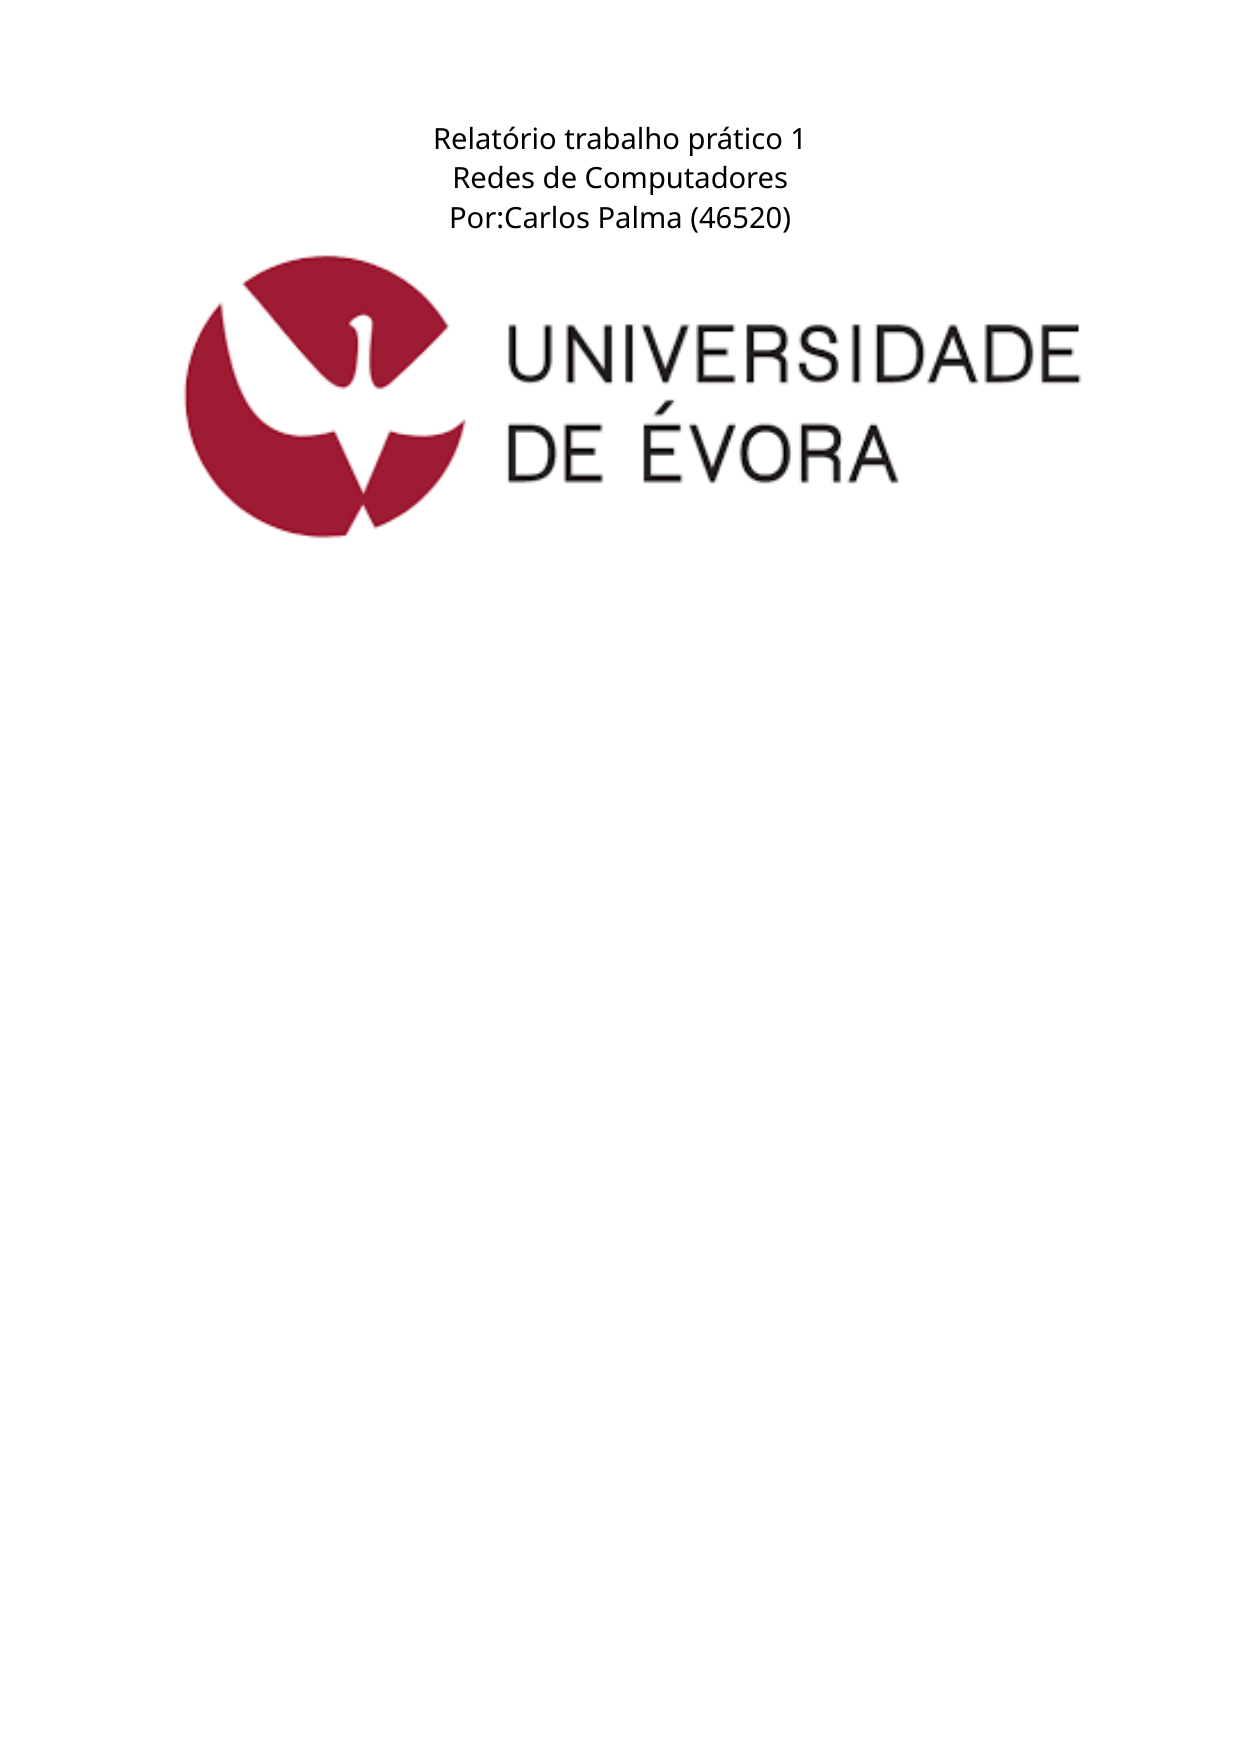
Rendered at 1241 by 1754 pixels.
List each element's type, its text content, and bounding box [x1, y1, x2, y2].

text Relatório trabalho prático 1 [118, 118, 1122, 158]
text Por:Carlos Palma (46520) [118, 197, 1122, 237]
picture [180, 252, 1085, 543]
text Redes de Computadores [118, 158, 1122, 197]
